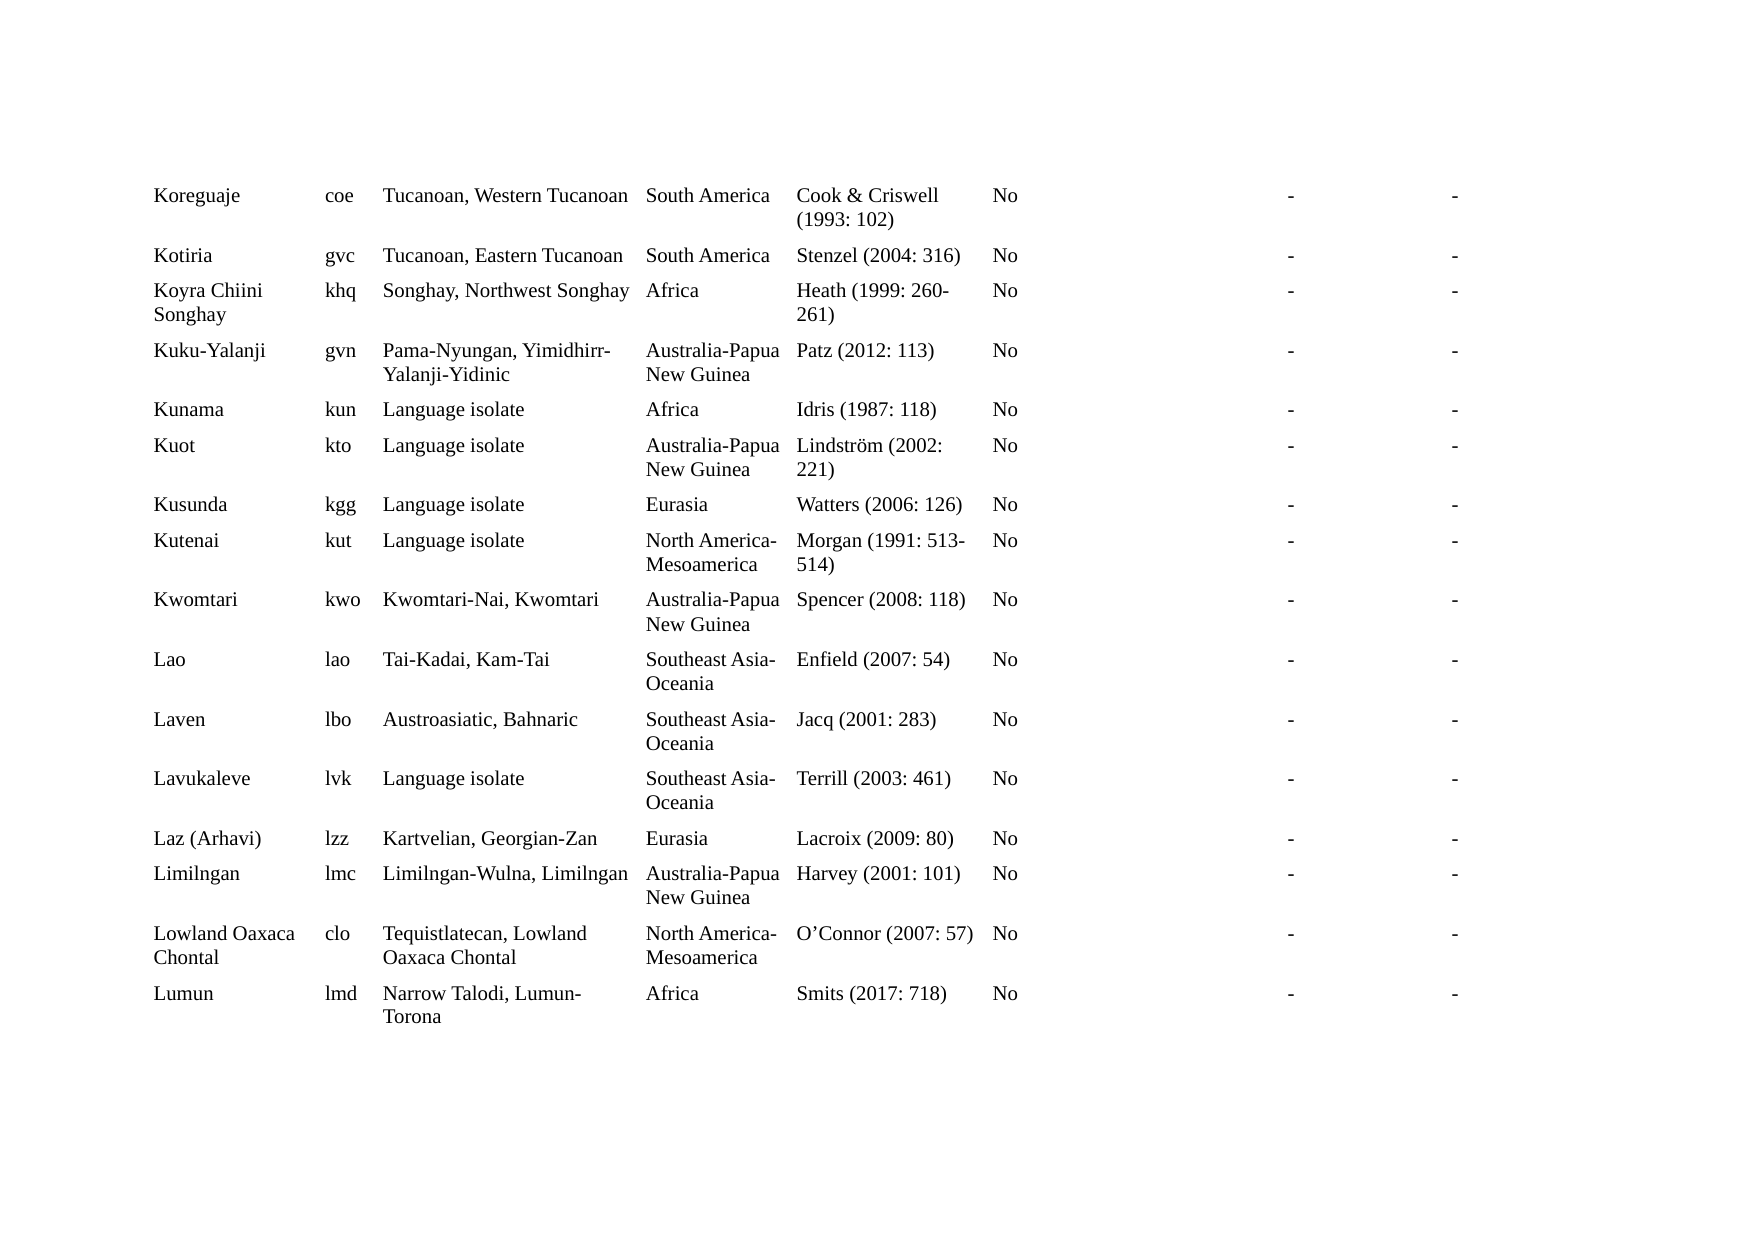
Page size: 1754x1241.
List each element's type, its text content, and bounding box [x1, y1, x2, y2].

table_cell - [1446, 237, 1606, 272]
table_cell Stenzel (2004: 316) [791, 237, 986, 272]
table_cell Southeast Asia-Oceania [640, 760, 791, 820]
table_cell - [1446, 272, 1606, 332]
table_cell Terrill (2003: 461) [791, 760, 986, 820]
table_cell Africa [640, 975, 791, 1034]
table_cell Watters (2006: 126) [791, 487, 986, 522]
table_cell No [986, 522, 1282, 582]
table_cell - [1446, 760, 1606, 820]
table_cell lvk [319, 760, 377, 820]
table_cell Harvey (2001: 101) [791, 856, 986, 915]
table_cell Australia-Papua New Guinea [640, 856, 791, 915]
table_cell Australia-Papua New Guinea [640, 427, 791, 487]
table_cell - [1446, 915, 1606, 975]
table_cell kgg [319, 487, 377, 522]
table_cell Southeast Asia-Oceania [640, 641, 791, 701]
table_cell No [986, 701, 1282, 760]
table_cell South America [640, 177, 791, 237]
table_cell Language isolate [377, 391, 640, 427]
table_cell Songhay, Northwest Songhay [377, 272, 640, 332]
table_cell No [986, 820, 1282, 856]
table_cell Lacroix (2009: 80) [791, 820, 986, 856]
table_cell coe [319, 177, 377, 237]
table_cell No [986, 582, 1282, 641]
table_cell No [986, 760, 1282, 820]
table_cell Kartvelian, Georgian-Zan [377, 820, 640, 856]
table_cell - [1282, 701, 1446, 760]
table_cell - [1446, 487, 1606, 522]
table_cell North America-Mesoamerica [640, 915, 791, 975]
table_cell Austroasiatic, Bahnaric [377, 701, 640, 760]
table_cell No [986, 391, 1282, 427]
table_cell Kotiria [148, 237, 319, 272]
table_cell lmc [319, 856, 377, 915]
table_cell O’Connor (2007: 57) [791, 915, 986, 975]
table_cell - [1282, 522, 1446, 582]
table_cell Kusunda [148, 487, 319, 522]
table_cell Koyra Chiini Songhay [148, 272, 319, 332]
table_cell Smits (2017: 718) [791, 975, 986, 1034]
table_cell Enfield (2007: 54) [791, 641, 986, 701]
table_cell kun [319, 391, 377, 427]
table_cell No [986, 237, 1282, 272]
table_cell - [1282, 582, 1446, 641]
table_cell - [1446, 820, 1606, 856]
table_cell Lowland Oaxaca Chontal [148, 915, 319, 975]
table_cell - [1446, 391, 1606, 427]
table_cell No [986, 641, 1282, 701]
table_cell Africa [640, 272, 791, 332]
table_cell No [986, 487, 1282, 522]
table_cell - [1446, 975, 1606, 1034]
table_cell - [1282, 856, 1446, 915]
table_cell Limilngan-Wulna, Limilngan [377, 856, 640, 915]
table_cell Laven [148, 701, 319, 760]
table_cell No [986, 427, 1282, 487]
table_cell - [1446, 701, 1606, 760]
table_cell No [986, 272, 1282, 332]
table_cell Narrow Talodi, Lumun-Torona [377, 975, 640, 1034]
table_cell Africa [640, 391, 791, 427]
table_cell - [1446, 582, 1606, 641]
table_cell - [1282, 391, 1446, 427]
table_cell - [1446, 856, 1606, 915]
table_cell kwo [319, 582, 377, 641]
table_cell Limilngan [148, 856, 319, 915]
table_cell gvn [319, 332, 377, 391]
table_cell - [1282, 820, 1446, 856]
table_cell lmd [319, 975, 377, 1034]
table_cell Kuku-Yalanji [148, 332, 319, 391]
table_cell - [1446, 177, 1606, 237]
table_cell Australia-Papua New Guinea [640, 332, 791, 391]
table_cell North America-Mesoamerica [640, 522, 791, 582]
table_cell Kwomtari [148, 582, 319, 641]
table_cell - [1446, 641, 1606, 701]
table_cell - [1282, 641, 1446, 701]
table_cell South America [640, 237, 791, 272]
table_cell Spencer (2008: 118) [791, 582, 986, 641]
table_cell Cook & Criswell (1993: 102) [791, 177, 986, 237]
table_cell - [1282, 975, 1446, 1034]
table_cell Tucanoan, Western Tucanoan [377, 177, 640, 237]
table_cell - [1282, 760, 1446, 820]
table_cell - [1282, 487, 1446, 522]
table_cell Laz (Arhavi) [148, 820, 319, 856]
table_cell - [1282, 237, 1446, 272]
table_cell - [1282, 427, 1446, 487]
table_cell No [986, 332, 1282, 391]
table_cell Patz (2012: 113) [791, 332, 986, 391]
table_cell kto [319, 427, 377, 487]
table_cell Language isolate [377, 522, 640, 582]
table_cell Eurasia [640, 487, 791, 522]
table_cell Kuot [148, 427, 319, 487]
table_cell No [986, 177, 1282, 237]
table_cell Eurasia [640, 820, 791, 856]
table_cell Jacq (2001: 283) [791, 701, 986, 760]
table_cell No [986, 975, 1282, 1034]
table_cell lbo [319, 701, 377, 760]
table_cell - [1446, 522, 1606, 582]
table_cell Tai-Kadai, Kam-Tai [377, 641, 640, 701]
table_cell lzz [319, 820, 377, 856]
table_cell Lumun [148, 975, 319, 1034]
table_cell Tucanoan, Eastern Tucanoan [377, 237, 640, 272]
table_cell Lao [148, 641, 319, 701]
table_cell - [1446, 427, 1606, 487]
table_cell lao [319, 641, 377, 701]
table_cell Heath (1999: 260-261) [791, 272, 986, 332]
table_cell Southeast Asia-Oceania [640, 701, 791, 760]
table_cell Lindström (2002: 221) [791, 427, 986, 487]
table_cell - [1282, 272, 1446, 332]
table_cell - [1446, 332, 1606, 391]
table_cell - [1282, 915, 1446, 975]
table_cell Language isolate [377, 487, 640, 522]
table_cell Koreguaje [148, 177, 319, 237]
table_cell Tequistlatecan, Lowland Oaxaca Chontal [377, 915, 640, 975]
table_cell Language isolate [377, 427, 640, 487]
table_cell kut [319, 522, 377, 582]
table_cell Idris (1987: 118) [791, 391, 986, 427]
table_cell Kwomtari-Nai, Kwomtari [377, 582, 640, 641]
table_cell Lavukaleve [148, 760, 319, 820]
table_cell Pama-Nyungan, Yimidhirr-Yalanji-Yidinic [377, 332, 640, 391]
table_cell gvc [319, 237, 377, 272]
table_cell Kutenai [148, 522, 319, 582]
table_cell Kunama [148, 391, 319, 427]
table_cell - [1282, 332, 1446, 391]
table_cell khq [319, 272, 377, 332]
table_cell Language isolate [377, 760, 640, 820]
table_cell Morgan (1991: 513-514) [791, 522, 986, 582]
table_cell clo [319, 915, 377, 975]
table_cell Australia-Papua New Guinea [640, 582, 791, 641]
table_cell No [986, 856, 1282, 915]
table_cell No [986, 915, 1282, 975]
table_cell - [1282, 177, 1446, 237]
